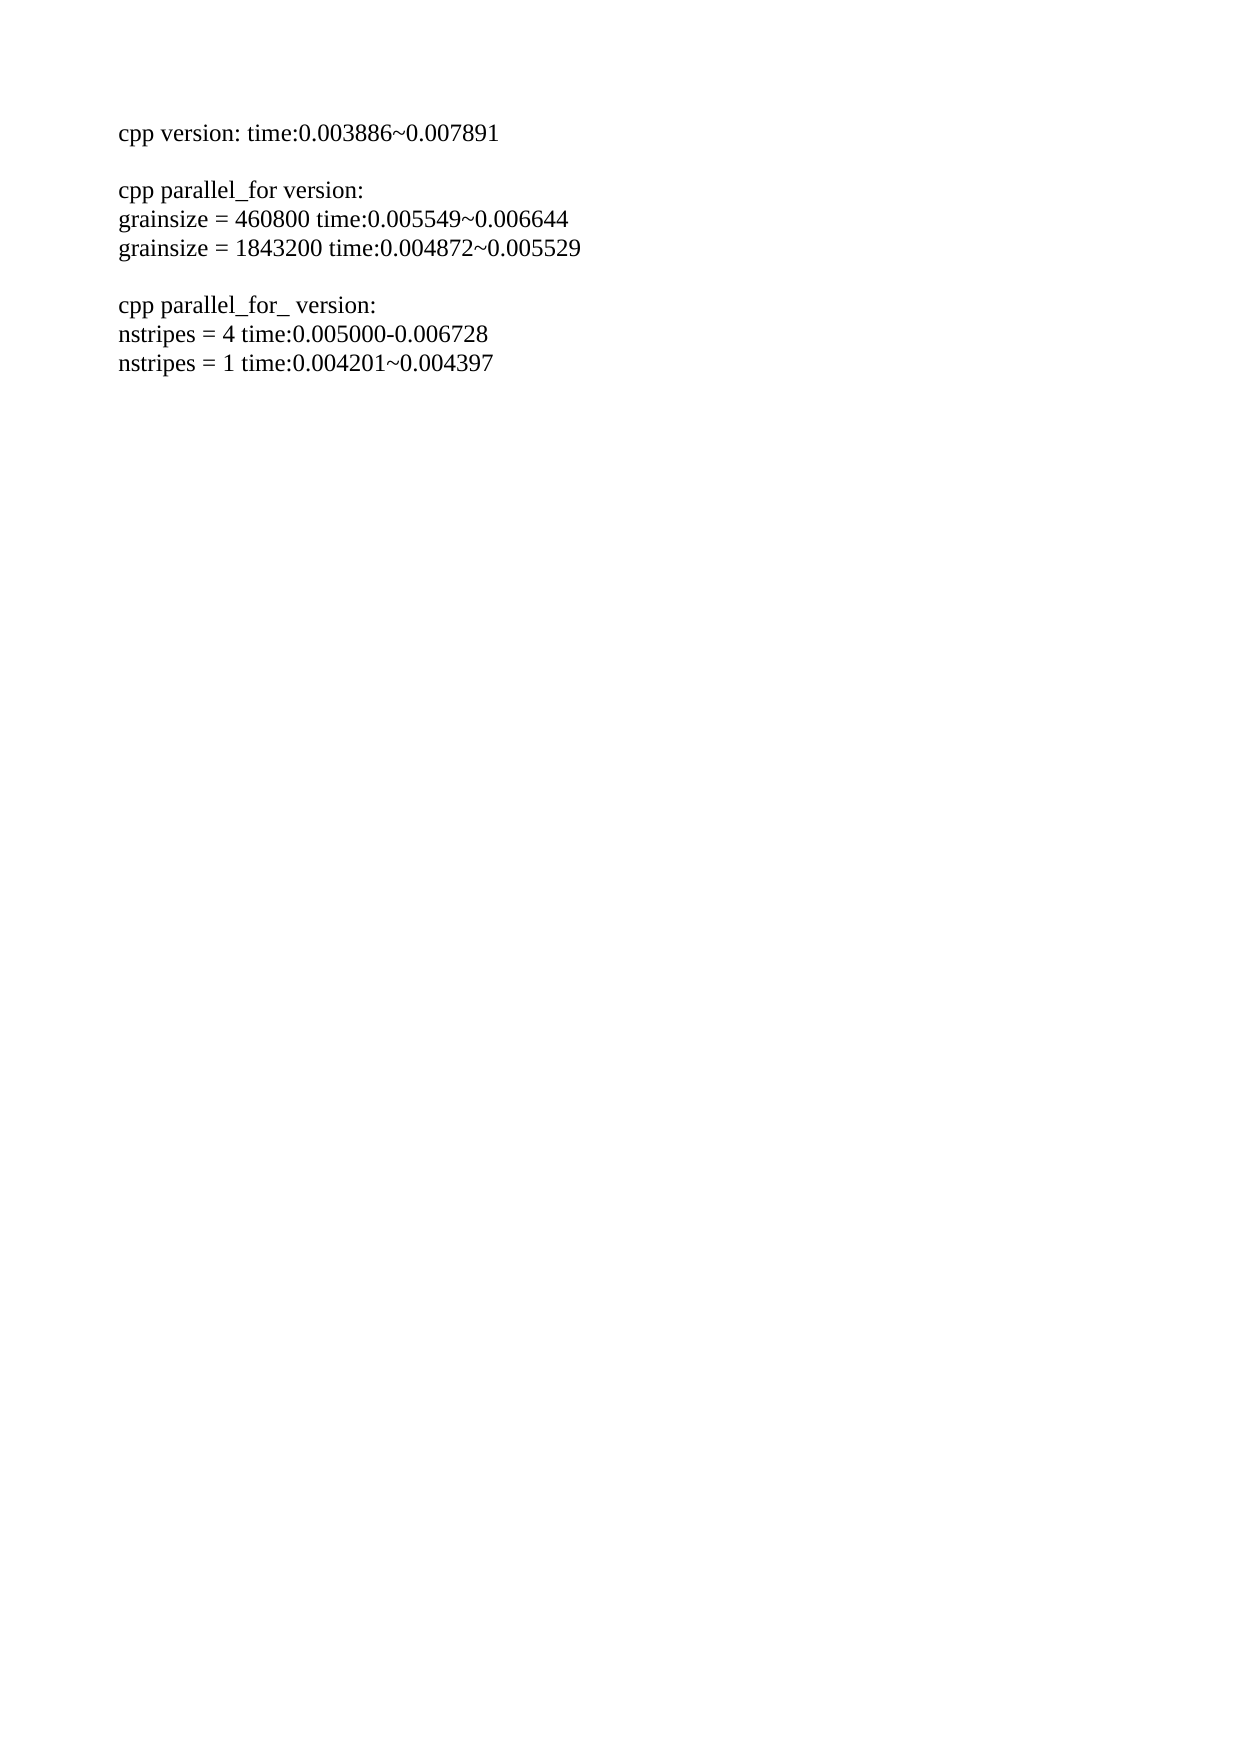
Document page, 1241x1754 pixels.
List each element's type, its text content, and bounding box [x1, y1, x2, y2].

text nstripes = 4 time:0.005000-0.006728 [118, 319, 1122, 348]
text nstripes = 1 time:0.004201~0.004397 [118, 348, 1122, 377]
text grainsize = 1843200 time:0.004872~0.005529 [118, 233, 1122, 262]
text grainsize = 460800 time:0.005549~0.006644 [118, 204, 1122, 233]
text cpp parallel_for version: [118, 176, 1122, 204]
text cpp version: time:0.003886~0.007891 [118, 118, 1122, 147]
text cpp parallel_for_ version: [118, 291, 1122, 319]
